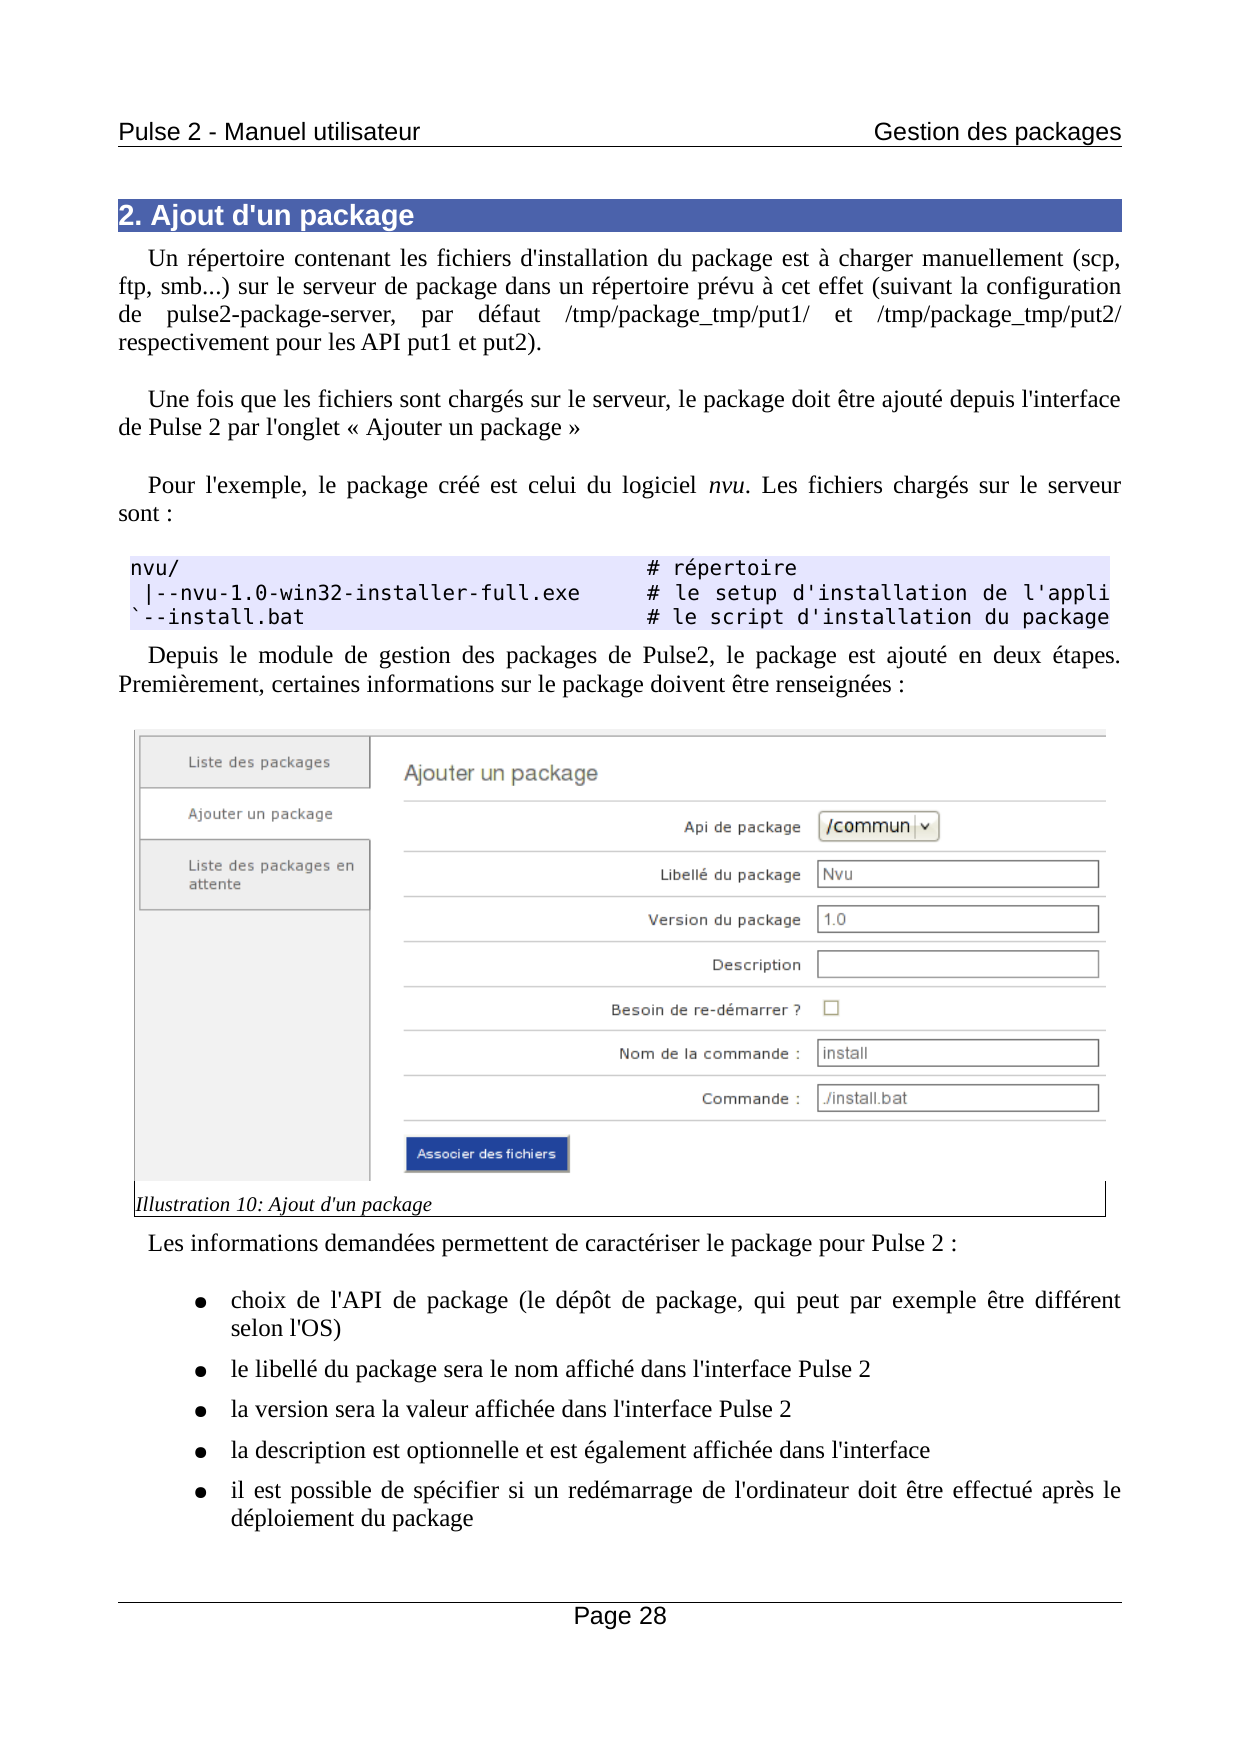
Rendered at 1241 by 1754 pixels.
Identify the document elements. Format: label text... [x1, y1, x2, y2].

list la version sera la valeur affichée dans l'interface Pulse 2 [156, 1395, 1122, 1423]
list le libellé du package sera le nom affiché dans l'interface Pulse 2 [156, 1354, 1122, 1383]
text Un répertoire contenant les fichiers d'installation du package est à charger manuellement (scp, ftp, smb...) sur le serveur de package dans un répertoire prévu à cet effet (suivant la configuration de pulse2-package-server, par défaut /tmp/package_tmp/put1/ et /tmp/package_tmp/put2/ respectivement pour les API put1 et put2). [118, 244, 1122, 356]
subtitle Ajout d'un package [118, 199, 1122, 232]
text nvu/ # répertoire |--nvu-1.0-win32-installer-full.exe # le setup d'installation de l'appli `--install.bat # le script d'installation du package [130, 556, 1110, 630]
list il est possible de spécifier si un redémarrage de l'ordinateur doit être effectué après le déploiement du package [156, 1476, 1122, 1532]
text Une fois que les fichiers sont chargés sur le serveur, le package doit être ajouté depuis l'interface de Pulse 2 par l'onglet « Ajouter un package » [118, 385, 1122, 441]
text Illustration 10: Ajout d'un package [135, 1181, 1105, 1216]
text Les informations demandées permettent de caractériser le package pour Pulse 2 : [118, 727, 1122, 1257]
text Pour l'exemple, le package créé est celui du logiciel nvu. Les fichiers chargés sur le serveur sont : [118, 471, 1122, 527]
text Depuis le module de gestion des packages de Pulse2, le package est ajouté en deux étapes. Premièrement, certaines informations sur le package doivent être renseignées : [118, 641, 1122, 697]
list la description est optionnelle et est également affichée dans l'interface [156, 1436, 1122, 1464]
list choix de l'API de package (le dépôt de package, qui peut par exemple être différent selon l'OS) [156, 1286, 1122, 1342]
picture [134, 729, 1106, 1181]
